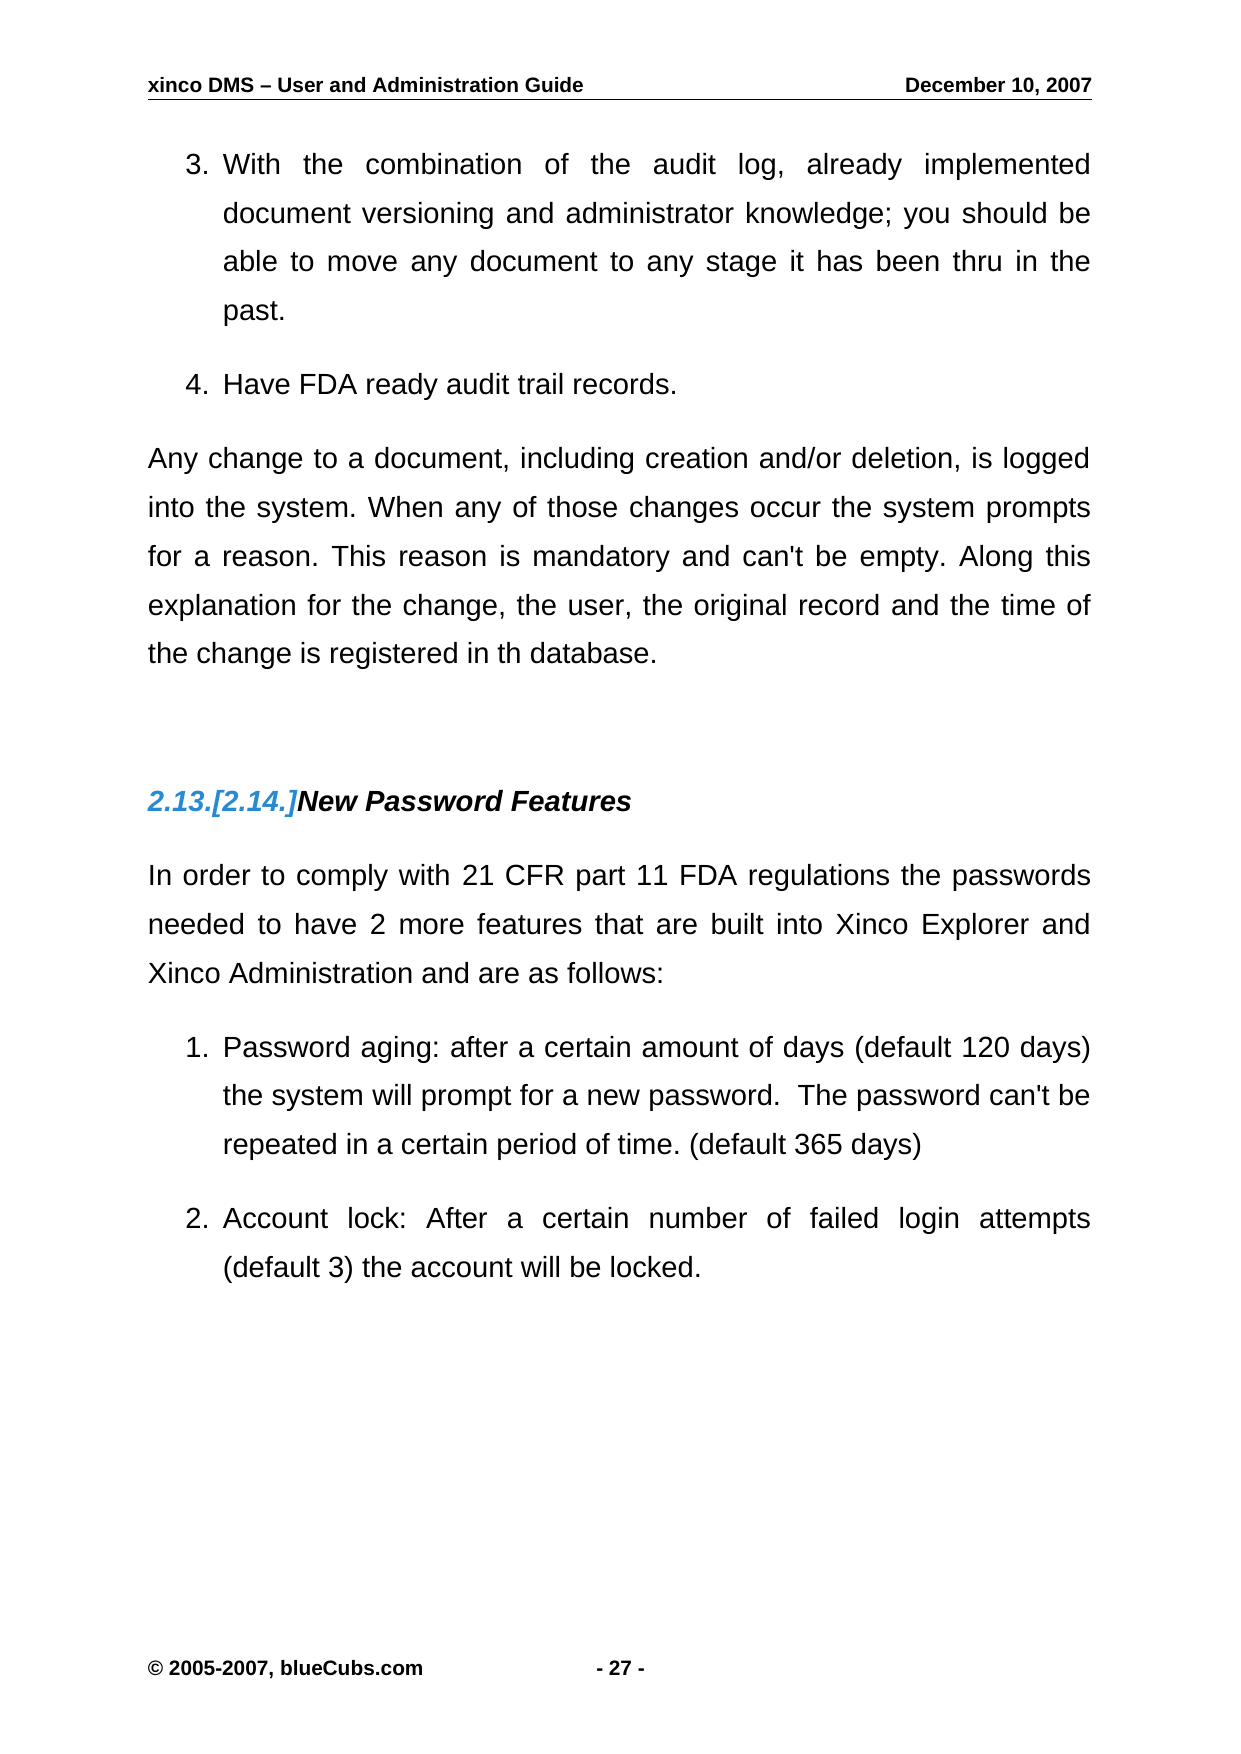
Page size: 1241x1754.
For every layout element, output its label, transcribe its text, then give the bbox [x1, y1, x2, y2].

list With the combination of the audit log, already implemented document versioning and administrator knowledge; you should be able to move any document to any stage it has been thru in the past. [185, 148, 1092, 327]
list Password aging: after a certain amount of days (default 120 days) the system will prompt for a new password. The password can't be repeated in a certain period of time. (default 365 days) [185, 1031, 1092, 1161]
text In order to comply with 21 CFR part 11 FDA regulations the passwords needed to have 2 more features that are built into Xinco Explorer and Xinco Administration and are as follows: [148, 859, 1092, 989]
subtitle New Password Features [148, 785, 1092, 818]
text Any change to a document, including creation and/or deletion, is logged into the system. When any of those changes occur the system prompts for a reason. This reason is mandatory and can't be empty. Along this explanation for the change, the user, the original record and the time of the change is registered in th database. [148, 442, 1092, 670]
list Account lock: After a certain number of failed login attempts (default 3) the account will be locked. [185, 1202, 1092, 1283]
list Have FDA ready audit trail records. [185, 368, 1092, 401]
